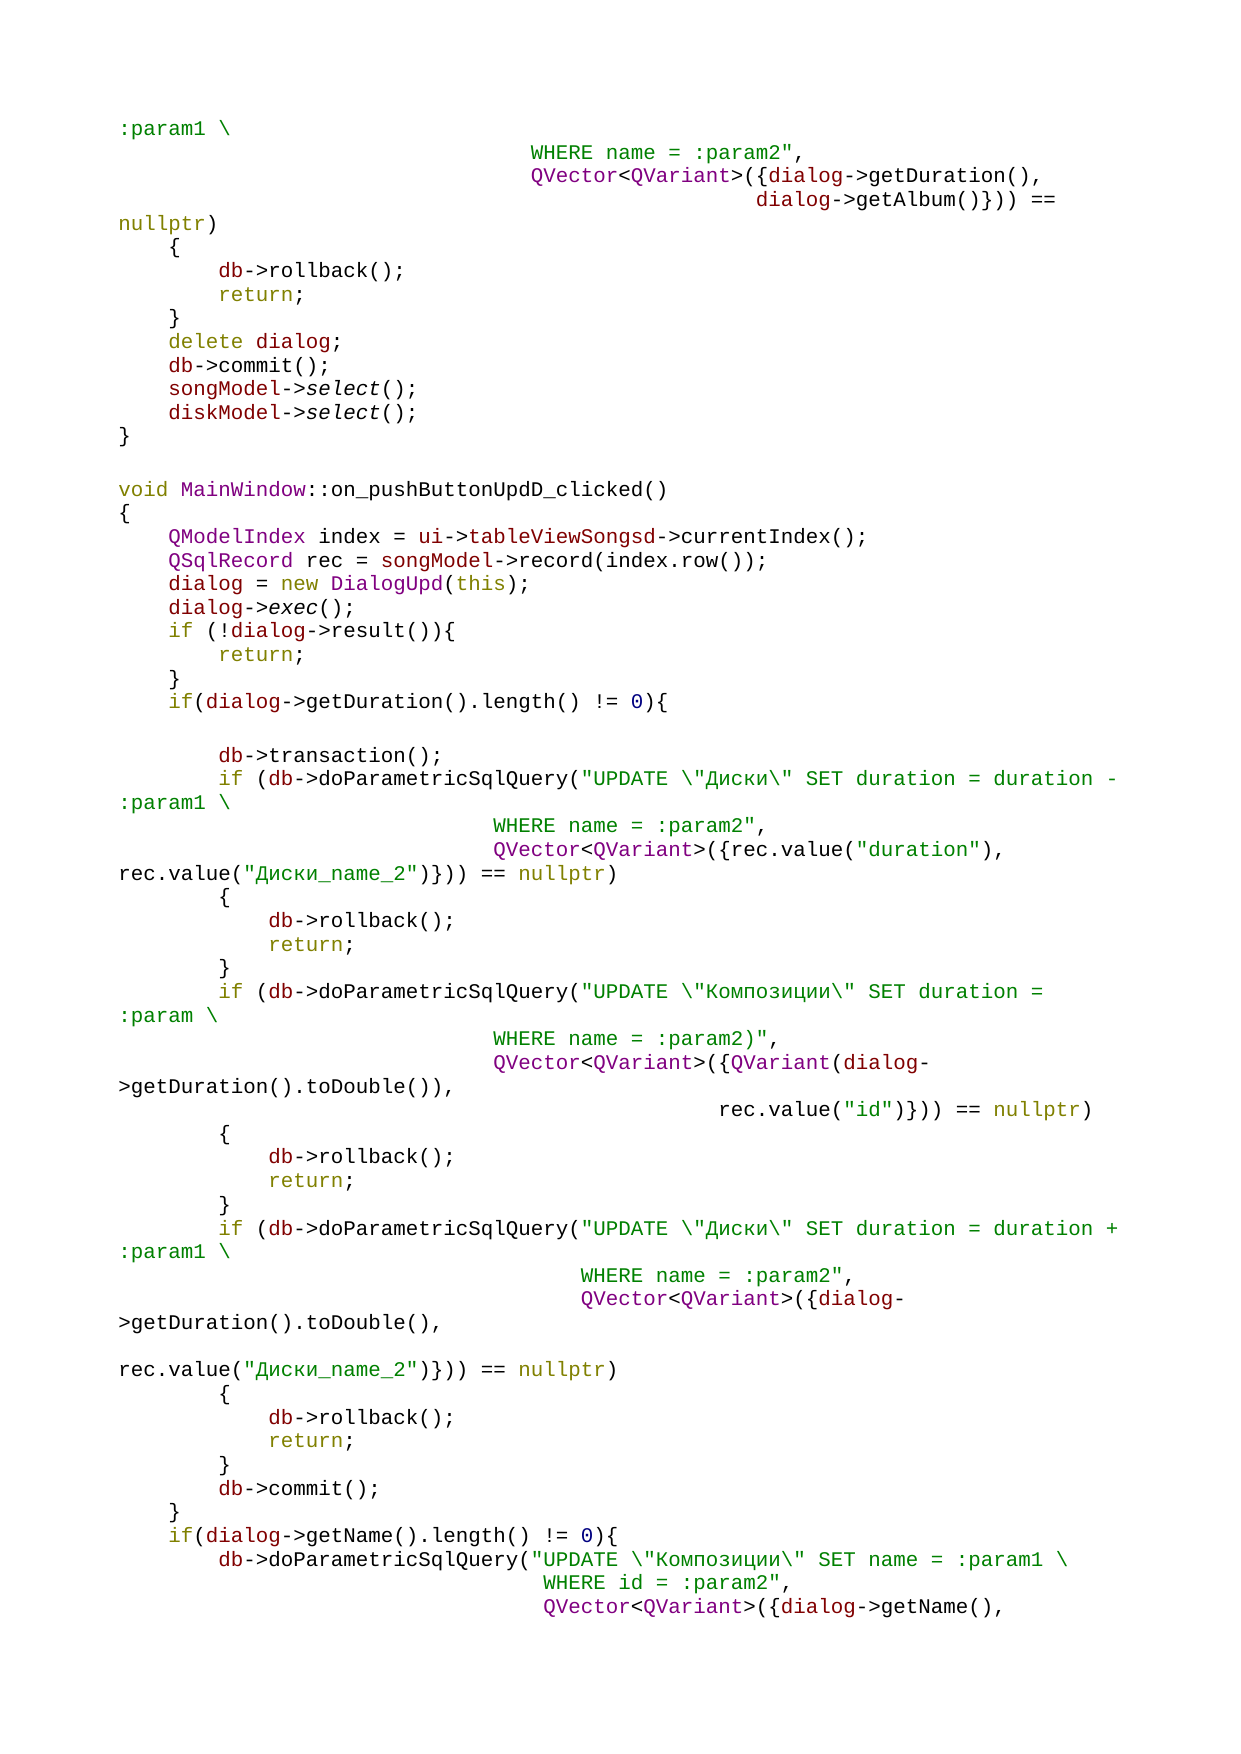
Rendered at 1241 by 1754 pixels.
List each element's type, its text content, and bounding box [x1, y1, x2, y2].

text dialog->exec(); [118, 597, 1122, 621]
text db->doParametricSqlQuery("UPDATE \"Композиции\" SET name = :param1 \ [118, 1548, 1122, 1572]
text QSqlRecord rec = songModel->record(index.row()); [118, 549, 1122, 573]
text :param1 \ [118, 118, 1122, 142]
text QVector<QVariant>({dialog->getDuration().toDouble(), [118, 1288, 1122, 1336]
text db->commit(); [118, 354, 1122, 378]
text } [118, 426, 1122, 449]
text if(dialog->getDuration().length() != 0){ [118, 691, 1122, 715]
text WHERE name = :param2", [118, 1265, 1122, 1288]
text WHERE name = :param2", [118, 816, 1122, 839]
text } [118, 1501, 1122, 1525]
text QVector<QVariant>({QVariant(dialog->getDuration().toDouble()), [118, 1052, 1122, 1099]
text } [118, 307, 1122, 331]
text dialog = new DialogUpd(this); [118, 573, 1122, 597]
text QVector<QVariant>({rec.value("duration"), rec.value("Диски_name_2")})) == nullptr) [118, 839, 1122, 886]
text QVector<QVariant>({dialog->getName(), [118, 1596, 1122, 1619]
text rec.value("id")})) == nullptr) [118, 1099, 1122, 1123]
text return; [118, 1170, 1122, 1194]
text return; [118, 284, 1122, 307]
text if(dialog->getName().length() != 0){ [118, 1525, 1122, 1548]
text if (db->doParametricSqlQuery("UPDATE \"Диски\" SET duration = duration + :param1 \ [118, 1217, 1122, 1265]
text db->rollback(); [118, 260, 1122, 284]
text QModelIndex index = ui->tableViewSongsd->currentIndex(); [118, 526, 1122, 549]
text if (!dialog->result()){ [118, 621, 1122, 644]
text } [118, 1194, 1122, 1217]
text db->transaction(); [118, 744, 1122, 768]
text void MainWindow::on_pushButtonUpdD_clicked() [118, 479, 1122, 502]
text db->rollback(); [118, 1147, 1122, 1170]
text WHERE name = :param2", [118, 142, 1122, 165]
text } [118, 957, 1122, 981]
text return; [118, 644, 1122, 668]
text db->rollback(); [118, 1407, 1122, 1430]
text { [118, 1123, 1122, 1147]
text if (db->doParametricSqlQuery("UPDATE \"Композиции\" SET duration = :param \ [118, 981, 1122, 1028]
text WHERE id = :param2", [118, 1572, 1122, 1596]
text QVector<QVariant>({dialog->getDuration(), [118, 165, 1122, 189]
text songModel->select(); [118, 378, 1122, 402]
text db->rollback(); [118, 910, 1122, 934]
text { [118, 502, 1122, 526]
text } [118, 668, 1122, 691]
text WHERE name = :param2)", [118, 1028, 1122, 1052]
text db->commit(); [118, 1478, 1122, 1501]
text } [118, 1454, 1122, 1478]
text dialog->getAlbum()})) == nullptr) [118, 189, 1122, 236]
text rec.value("Диски_name_2")})) == nullptr) [118, 1336, 1122, 1383]
text { [118, 886, 1122, 910]
text if (db->doParametricSqlQuery("UPDATE \"Диски\" SET duration = duration - :param1 \ [118, 768, 1122, 816]
text return; [118, 934, 1122, 957]
text return; [118, 1430, 1122, 1454]
text { [118, 236, 1122, 260]
text { [118, 1383, 1122, 1407]
text delete dialog; [118, 331, 1122, 354]
text diskModel->select(); [118, 402, 1122, 426]
